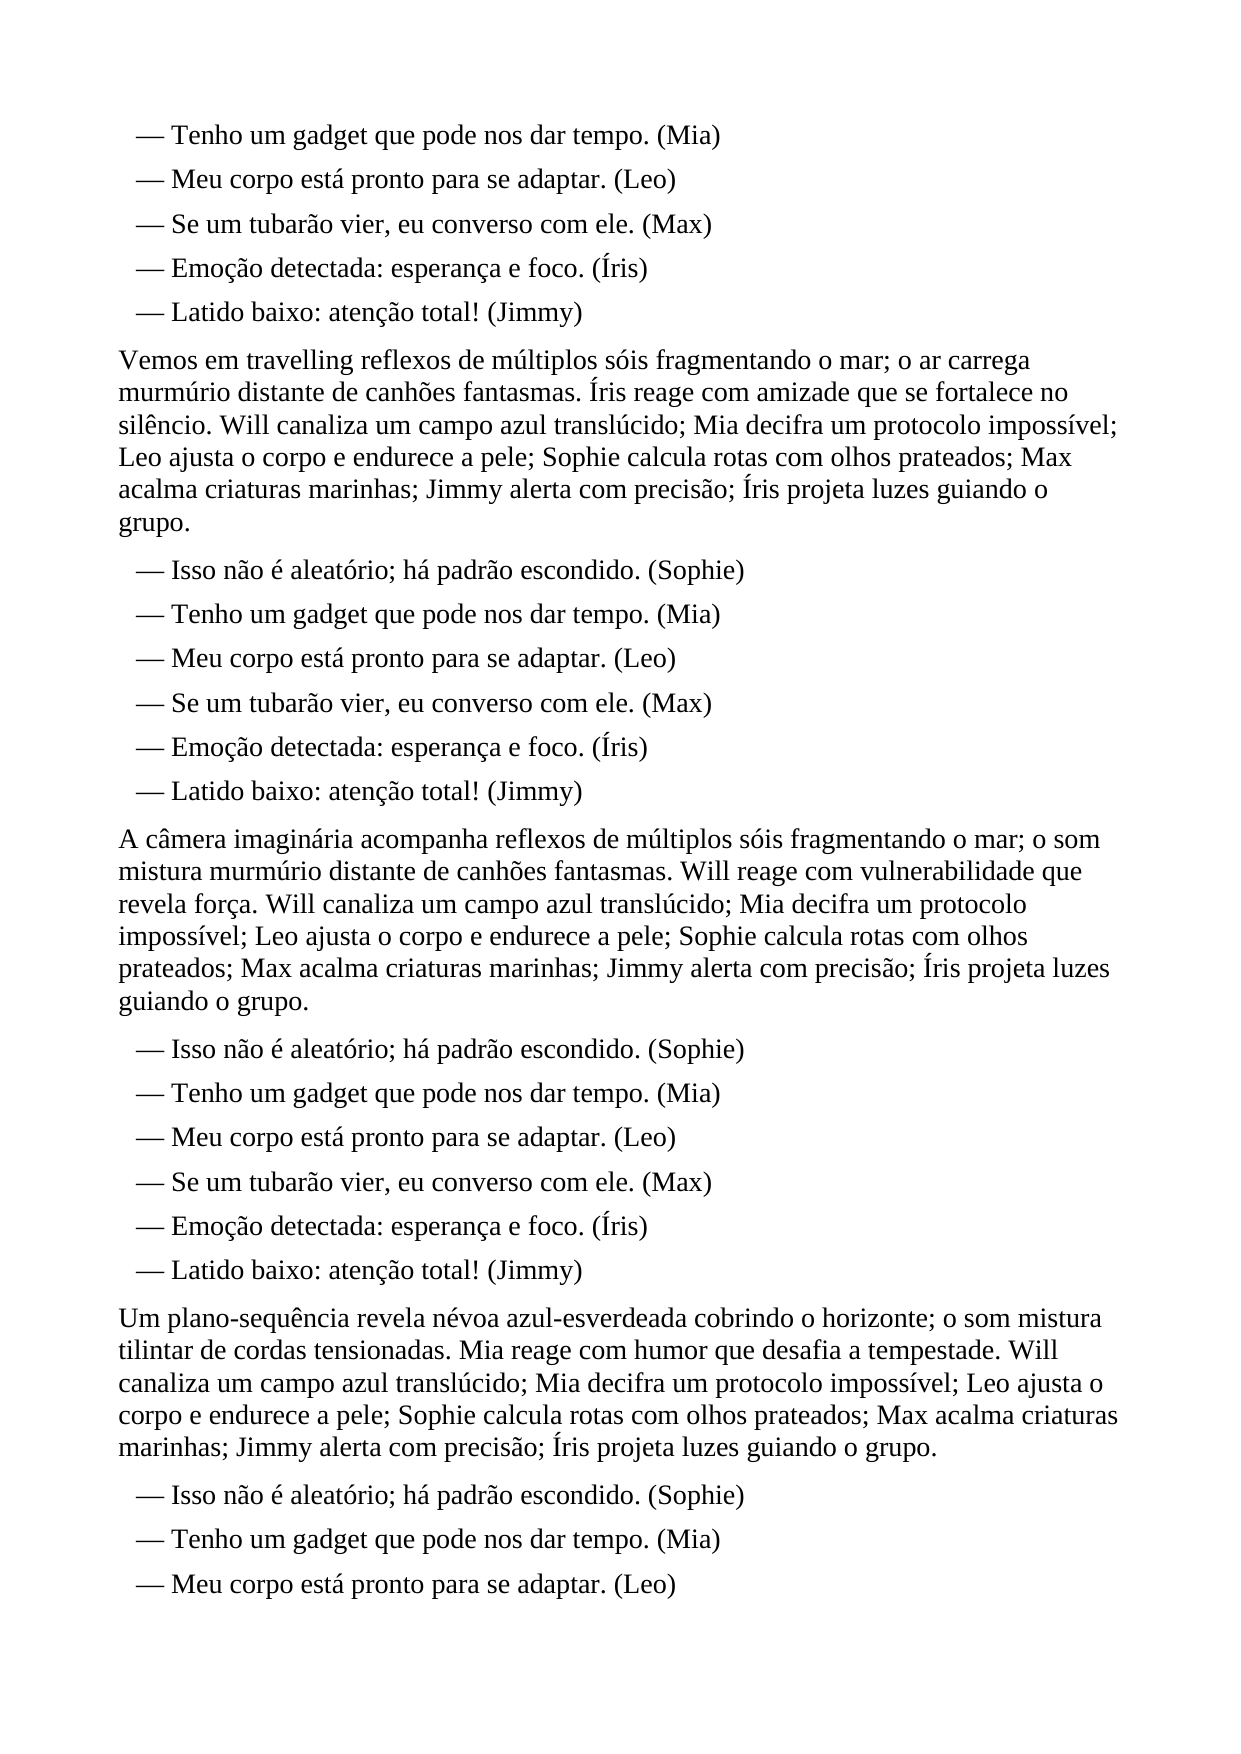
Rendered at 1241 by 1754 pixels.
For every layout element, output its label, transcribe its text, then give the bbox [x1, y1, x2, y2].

text — Emoção detectada: esperança e foco. (Íris) [118, 730, 1122, 762]
text — Latido baixo: atenção total! (Jimmy) [118, 295, 1122, 328]
text — Meu corpo está pronto para se adaptar. (Leo) [118, 1120, 1122, 1153]
text Vemos em travelling reflexos de múltiplos sóis fragmentando o mar; o ar carrega murmúrio distante de canhões fantasmas. Íris reage com amizade que se fortalece no silêncio. Will canaliza um campo azul translúcido; Mia decifra um protocolo impossível; Leo ajusta o corpo e endurece a pele; Sophie calcula rotas com olhos prateados; Max acalma criaturas marinhas; Jimmy alerta com precisão; Íris projeta luzes guiando o grupo. [118, 343, 1122, 537]
text — Tenho um gadget que pode nos dar tempo. (Mia) [118, 1076, 1122, 1108]
text — Se um tubarão vier, eu converso com ele. (Max) [118, 1164, 1122, 1197]
text — Tenho um gadget que pode nos dar tempo. (Mia) [118, 1523, 1122, 1555]
text — Se um tubarão vier, eu converso com ele. (Max) [118, 686, 1122, 718]
text — Isso não é aleatório; há padrão escondido. (Sophie) [118, 1032, 1122, 1064]
text — Emoção detectada: esperança e foco. (Íris) [118, 251, 1122, 283]
text — Latido baixo: atenção total! (Jimmy) [118, 774, 1122, 807]
text — Emoção detectada: esperança e foco. (Íris) [118, 1209, 1122, 1241]
text — Se um tubarão vier, eu converso com ele. (Max) [118, 207, 1122, 239]
text — Isso não é aleatório; há padrão escondido. (Sophie) [118, 553, 1122, 585]
text — Tenho um gadget que pode nos dar tempo. (Mia) [118, 118, 1122, 151]
text A câmera imaginária acompanha reflexos de múltiplos sóis fragmentando o mar; o som mistura murmúrio distante de canhões fantasmas. Will reage com vulnerabilidade que revela força. Will canaliza um campo azul translúcido; Mia decifra um protocolo impossível; Leo ajusta o corpo e endurece a pele; Sophie calcula rotas com olhos prateados; Max acalma criaturas marinhas; Jimmy alerta com precisão; Íris projeta luzes guiando o grupo. [118, 822, 1122, 1016]
text — Meu corpo está pronto para se adaptar. (Leo) [118, 162, 1122, 195]
text — Tenho um gadget que pode nos dar tempo. (Mia) [118, 597, 1122, 629]
text Um plano-sequência revela névoa azul-esverdeada cobrindo o horizonte; o som mistura tilintar de cordas tensionadas. Mia reage com humor que desafia a tempestade. Will canaliza um campo azul translúcido; Mia decifra um protocolo impossível; Leo ajusta o corpo e endurece a pele; Sophie calcula rotas com olhos prateados; Max acalma criaturas marinhas; Jimmy alerta com precisão; Íris projeta luzes guiando o grupo. [118, 1301, 1122, 1463]
text — Meu corpo está pronto para se adaptar. (Leo) [118, 1567, 1122, 1599]
text — Latido baixo: atenção total! (Jimmy) [118, 1253, 1122, 1286]
text — Meu corpo está pronto para se adaptar. (Leo) [118, 641, 1122, 674]
text — Isso não é aleatório; há padrão escondido. (Sophie) [118, 1478, 1122, 1511]
